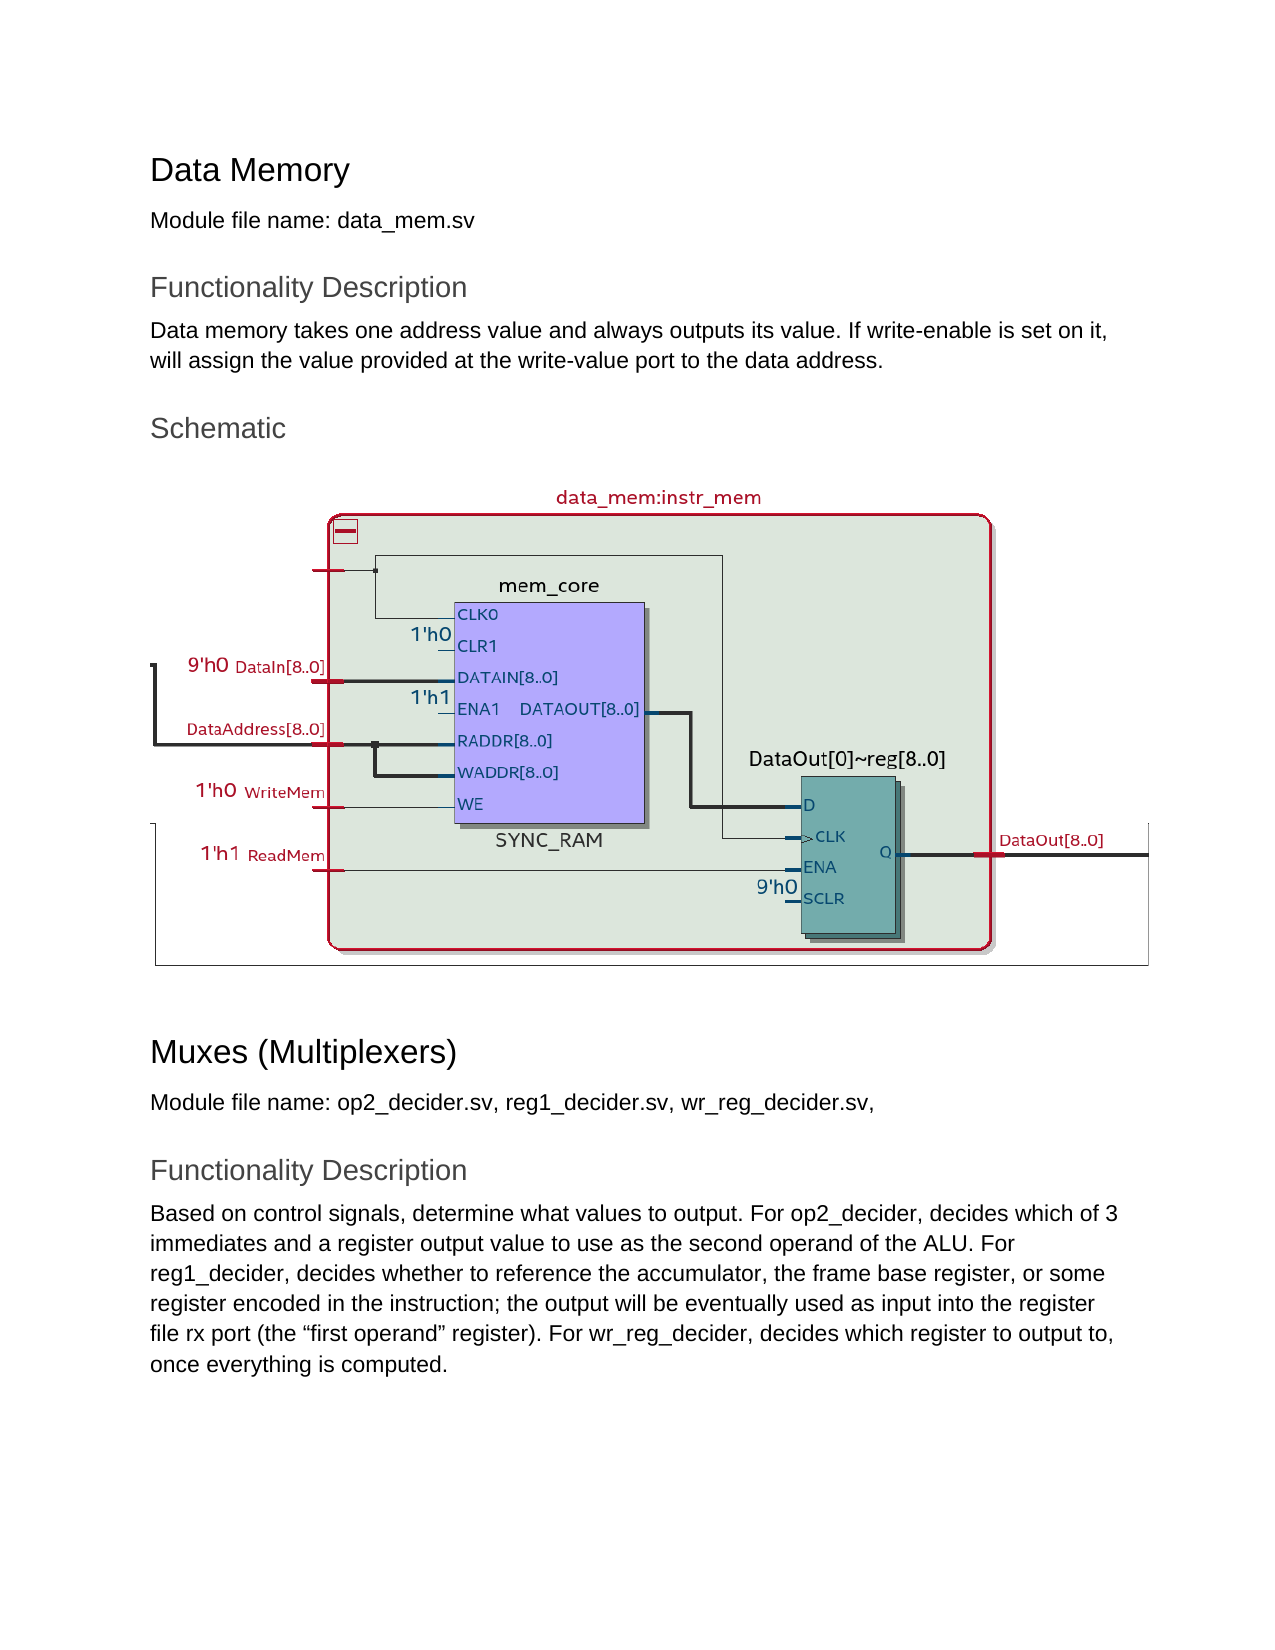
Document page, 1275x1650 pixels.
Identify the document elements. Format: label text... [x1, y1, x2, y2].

subtitle Functionality Description [150, 270, 1125, 304]
text Module file name: op2_decider.sv, reg1_decider.sv, wr_reg_decider.sv, [150, 1089, 1125, 1115]
picture [150, 457, 1149, 991]
subtitle Muxes (Multiplexers) [150, 1032, 1125, 1071]
text Module file name: data_mem.sv [150, 207, 1125, 233]
text Based on control signals, determine what values to output. For op2_decider, decides which of 3 immediates and a register output value to use as the second operand of the ALU. For reg1_decider, decides whether to reference the accumulator, the frame base register, or some register encoded in the instruction; the output will be eventually used as input into the register file rx port (the “first operand” register). For wr_reg_decider, decides which register to output to, once everything is computed. [150, 1199, 1125, 1377]
subtitle Data Memory [150, 150, 1125, 188]
subtitle Functionality Description [150, 1153, 1125, 1186]
subtitle Schematic [150, 411, 1125, 444]
text Data memory takes one address value and always outputs its value. If write-enable is set on it, will assign the value provided at the write-value port to the data address. [150, 317, 1125, 374]
